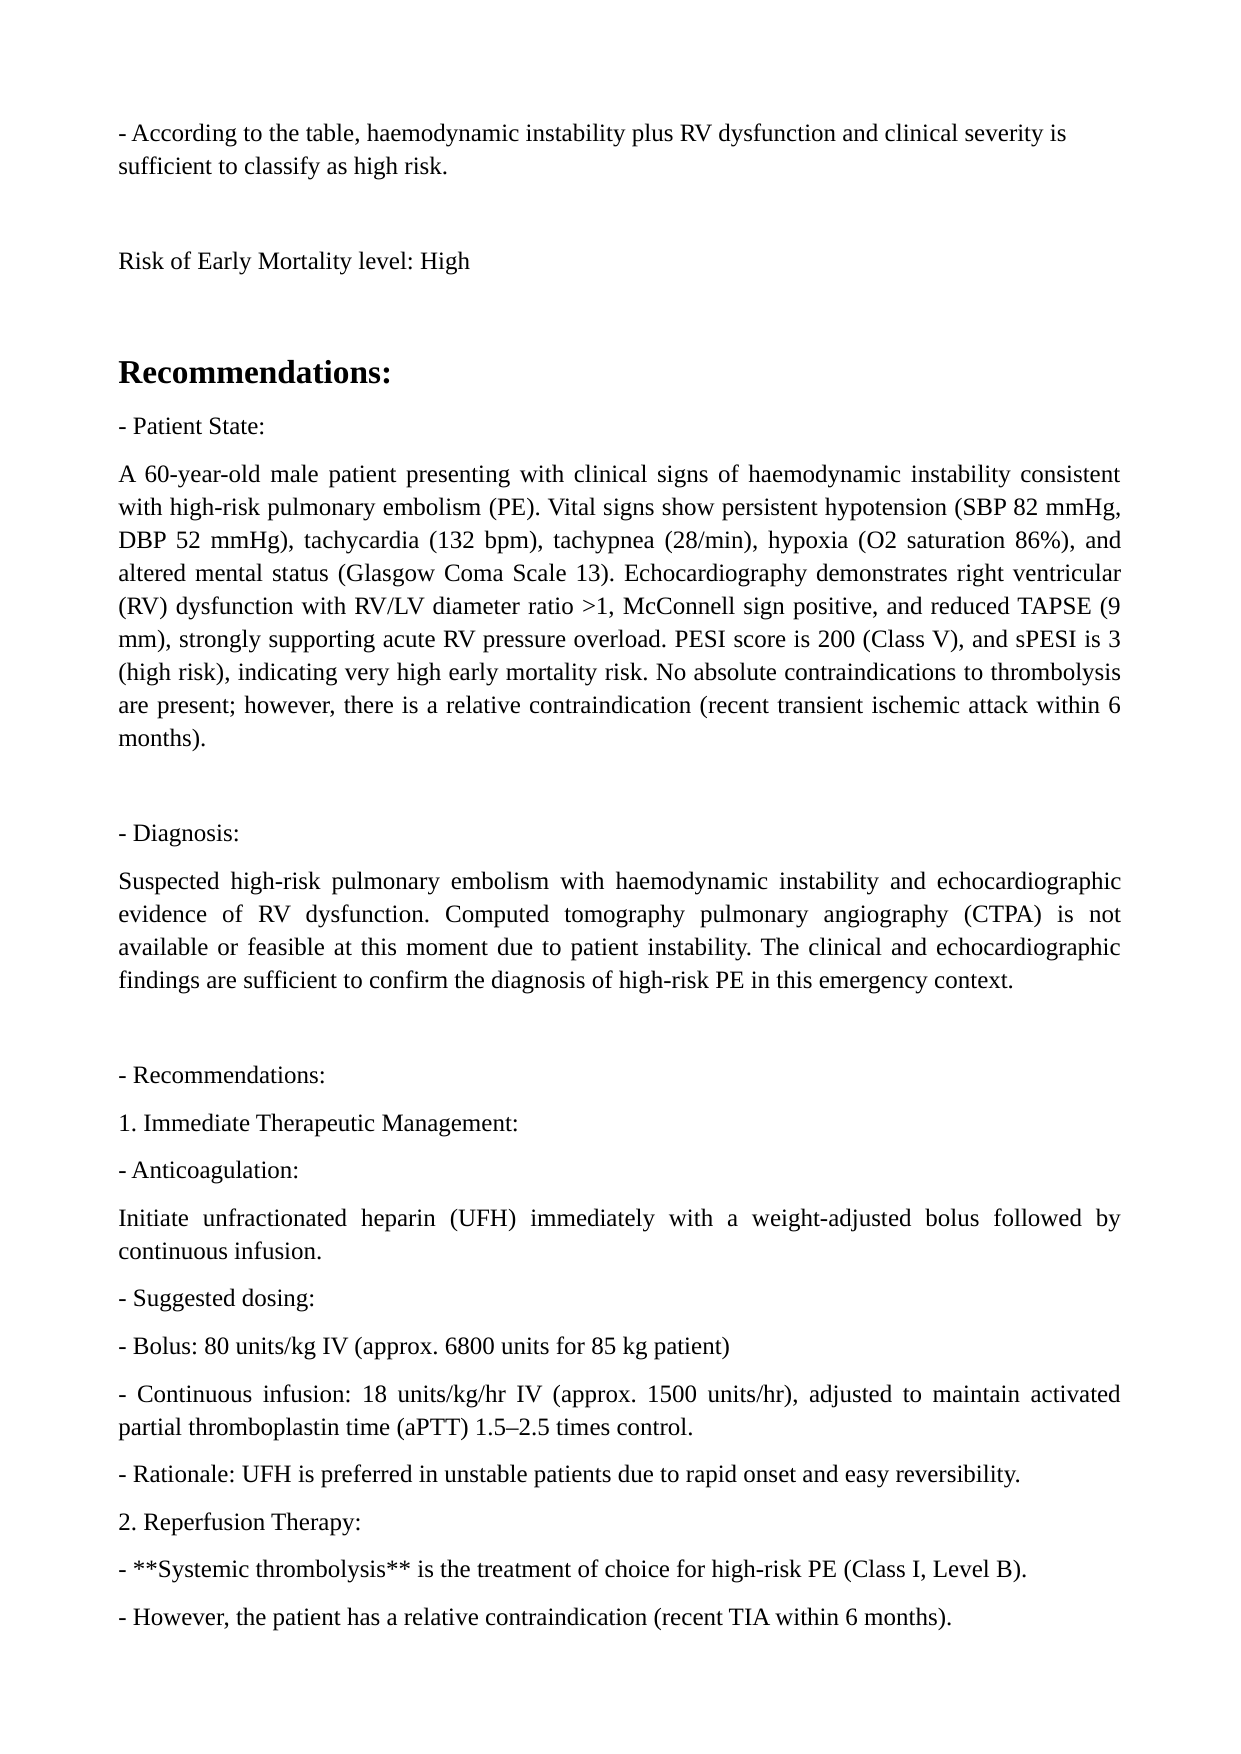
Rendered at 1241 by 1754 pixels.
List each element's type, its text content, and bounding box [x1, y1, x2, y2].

text Recommendations: [118, 353, 1122, 391]
text - Patient State: [118, 411, 1122, 440]
text - Rationale: UFH is preferred in unstable patients due to rapid onset and easy reversibility. [118, 1459, 1122, 1488]
text - According to the table, haemodynamic instability plus RV dysfunction and clinical severity is sufficient to classify as high risk. [118, 118, 1122, 180]
text - Bolus: 80 units/kg IV (approx. 6800 units for 85 kg patient) [118, 1331, 1122, 1360]
text Suspected high-risk pulmonary embolism with haemodynamic instability and echocardiographic evidence of RV dysfunction. Computed tomography pulmonary angiography (CTPA) is not available or feasible at this moment due to patient instability. The clinical and echocardiographic findings are sufficient to confirm the diagnosis of high-risk PE in this emergency context. [118, 866, 1122, 994]
text - Anticoagulation: [118, 1155, 1122, 1184]
text - However, the patient has a relative contraindication (recent TIA within 6 months). [118, 1602, 1122, 1631]
text - Diagnosis: [118, 818, 1122, 847]
text Risk of Early Mortality level: High [118, 246, 1122, 275]
text A 60-year-old male patient presenting with clinical signs of haemodynamic instability consistent with high-risk pulmonary embolism (PE). Vital signs show persistent hypotension (SBP 82 mmHg, DBP 52 mmHg), tachycardia (132 bpm), tachypnea (28/min), hypoxia (O2 saturation 86%), and altered mental status (Glasgow Coma Scale 13). Echocardiography demonstrates right ventricular (RV) dysfunction with RV/LV diameter ratio >1, McConnell sign positive, and reduced TAPSE (9 mm), strongly supporting acute RV pressure overload. PESI score is 200 (Class V), and sPESI is 3 (high risk), indicating very high early mortality risk. No absolute contraindications to thrombolysis are present; however, there is a relative contraindication (recent transient ischemic attack within 6 months). [118, 459, 1122, 752]
text Initiate unfractionated heparin (UFH) immediately with a weight-adjusted bolus followed by continuous infusion. [118, 1203, 1122, 1265]
text - Suggested dosing: [118, 1283, 1122, 1312]
text - **Systemic thrombolysis** is the treatment of choice for high-risk PE (Class I, Level B). [118, 1554, 1122, 1583]
text 2. Reperfusion Therapy: [118, 1507, 1122, 1536]
text - Recommendations: [118, 1060, 1122, 1089]
text - Continuous infusion: 18 units/kg/hr IV (approx. 1500 units/hr), adjusted to maintain activated partial thromboplastin time (aPTT) 1.5–2.5 times control. [118, 1379, 1122, 1441]
text 1. Immediate Therapeutic Management: [118, 1108, 1122, 1136]
